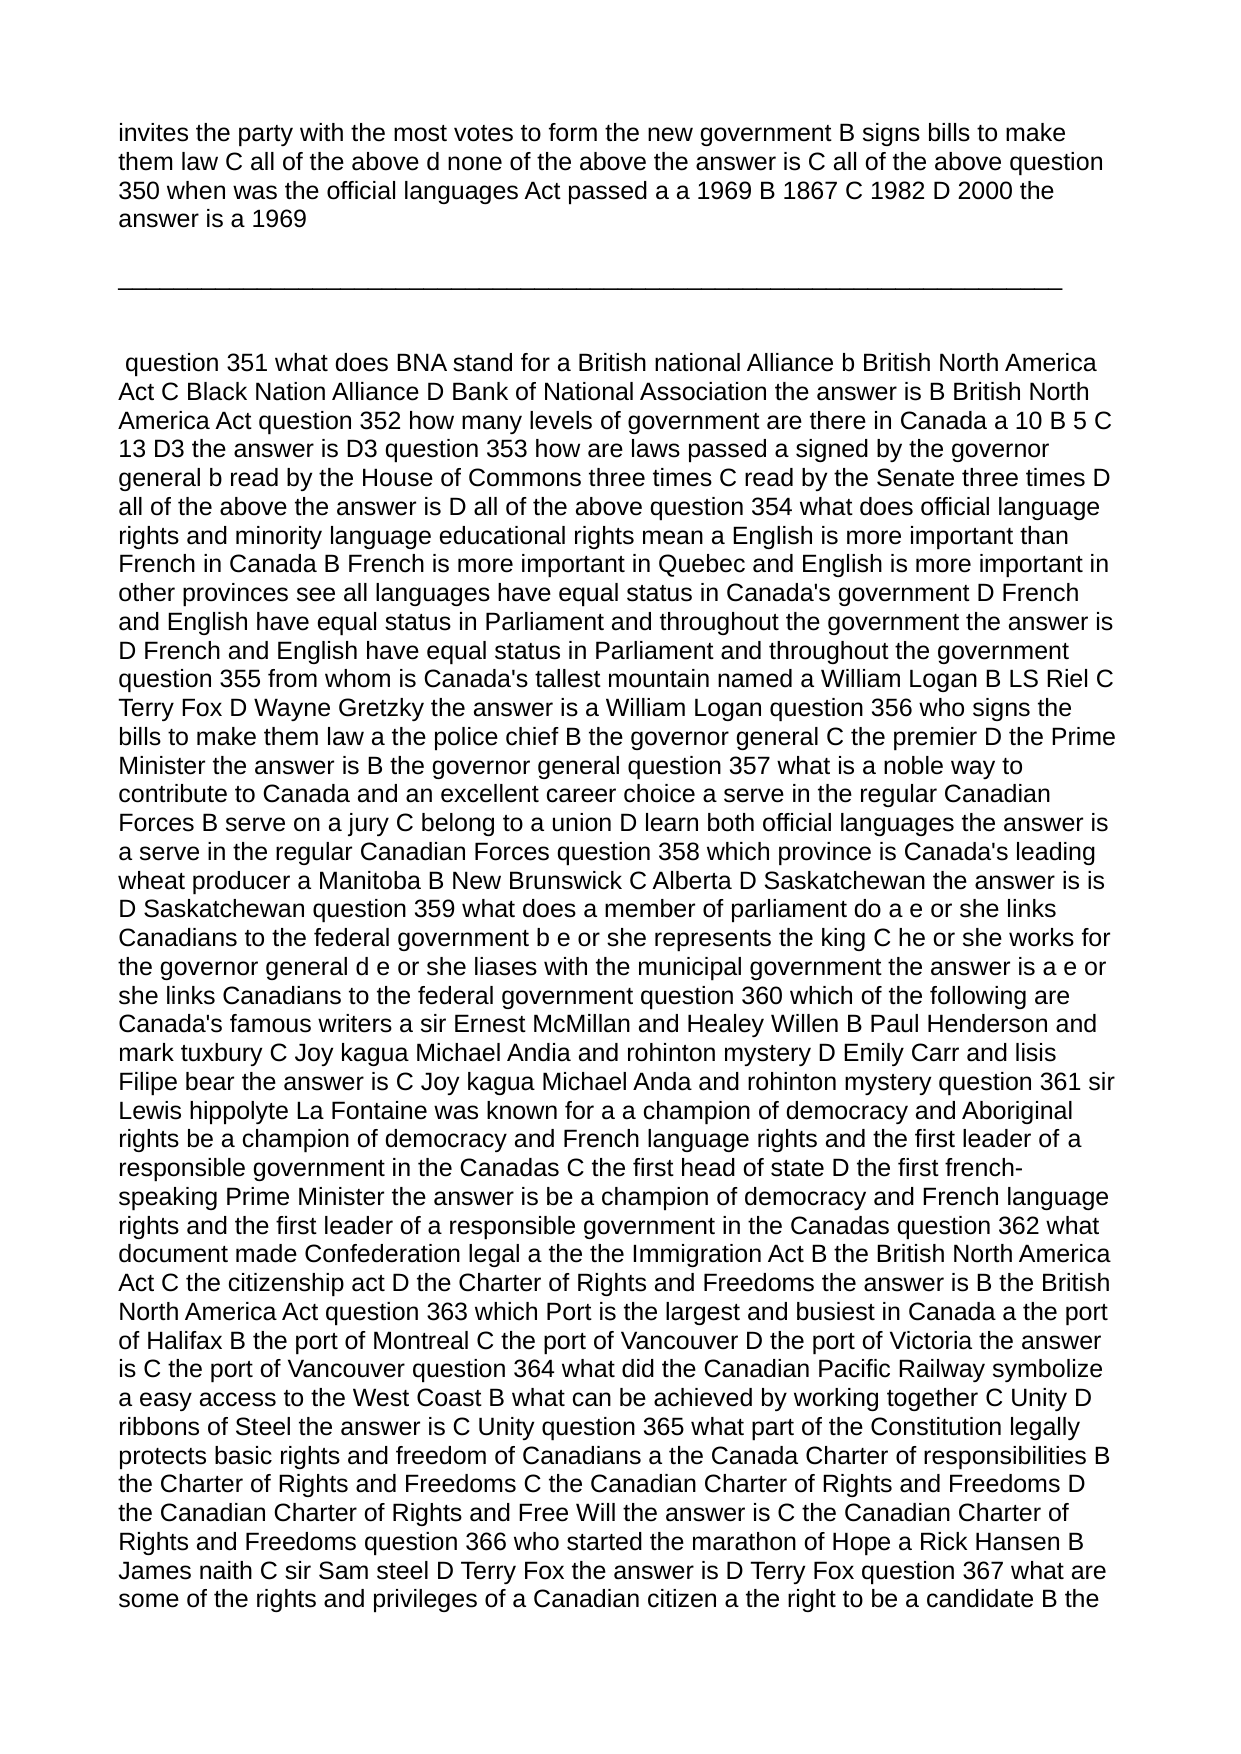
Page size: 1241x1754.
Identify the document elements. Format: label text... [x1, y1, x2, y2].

text invites the party with the most votes to form the new government B signs bills to make them law C all of the above d none of the above the answer is C all of the above question 350 when was the official languages Act passed a a 1969 B 1867 C 1982 D 2000 the answer is a 1969 [118, 118, 1122, 233]
text ____________________________________________________________________ [118, 262, 1122, 291]
text question 351 what does BNA stand for a British national Alliance b British North America Act C Black Nation Alliance D Bank of National Association the answer is B British North America Act question 352 how many levels of government are there in Canada a 10 B 5 C 13 D3 the answer is D3 question 353 how are laws passed a signed by the governor general b read by the House of Commons three times C read by the Senate three times D all of the above the answer is D all of the above question 354 what does official language rights and minority language educational rights mean a English is more important than French in Canada B French is more important in Quebec and English is more important in other provinces see all languages have equal status in Canada's government D French and English have equal status in Parliament and throughout the government the answer is D French and English have equal status in Parliament and throughout the government question 355 from whom is Canada's tallest mountain named a William Logan B LS Riel C Terry Fox D Wayne Gretzky the answer is a William Logan question 356 who signs the bills to make them law a the police chief B the governor general C the premier D the Prime Minister the answer is B the governor general question 357 what is a noble way to contribute to Canada and an excellent career choice a serve in the regular Canadian Forces B serve on a jury C belong to a union D learn both official languages the answer is a serve in the regular Canadian Forces question 358 which province is Canada's leading wheat producer a Manitoba B New Brunswick C Alberta D Saskatchewan the answer is is D Saskatchewan question 359 what does a member of parliament do a e or she links Canadians to the federal government b e or she represents the king C he or she works for the governor general d e or she liases with the municipal government the answer is a e or she links Canadians to the federal government question 360 which of the following are Canada's famous writers a sir Ernest McMillan and Healey Willen B Paul Henderson and mark tuxbury C Joy kagua Michael Andia and rohinton mystery D Emily Carr and lisis Filipe bear the answer is C Joy kagua Michael Anda and rohinton mystery question 361 sir Lewis hippolyte La Fontaine was known for a a champion of democracy and Aboriginal rights be a champion of democracy and French language rights and the first leader of a responsible government in the Canadas C the first head of state D the first french-speaking Prime Minister the answer is be a champion of democracy and French language rights and the first leader of a responsible government in the Canadas question 362 what document made Confederation legal a the the Immigration Act B the British North America Act C the citizenship act D the Charter of Rights and Freedoms the answer is B the British North America Act question 363 which Port is the largest and busiest in Canada a the port of Halifax B the port of Montreal C the port of Vancouver D the port of Victoria the answer is C the port of Vancouver question 364 what did the Canadian Pacific Railway symbolize a easy access to the West Coast B what can be achieved by working together C Unity D ribbons of Steel the answer is C Unity question 365 what part of the Constitution legally protects basic rights and freedom of Canadians a the Canada Charter of responsibilities B the Charter of Rights and Freedoms C the Canadian Charter of Rights and Freedoms D the Canadian Charter of Rights and Free Will the answer is C the Canadian Charter of Rights and Freedoms question 366 who started the marathon of Hope a Rick Hansen B James naith C sir Sam steel D Terry Fox the answer is D Terry Fox question 367 what are some of the rights and privileges of a Canadian citizen a the right to be a candidate B the [118, 348, 1122, 1613]
